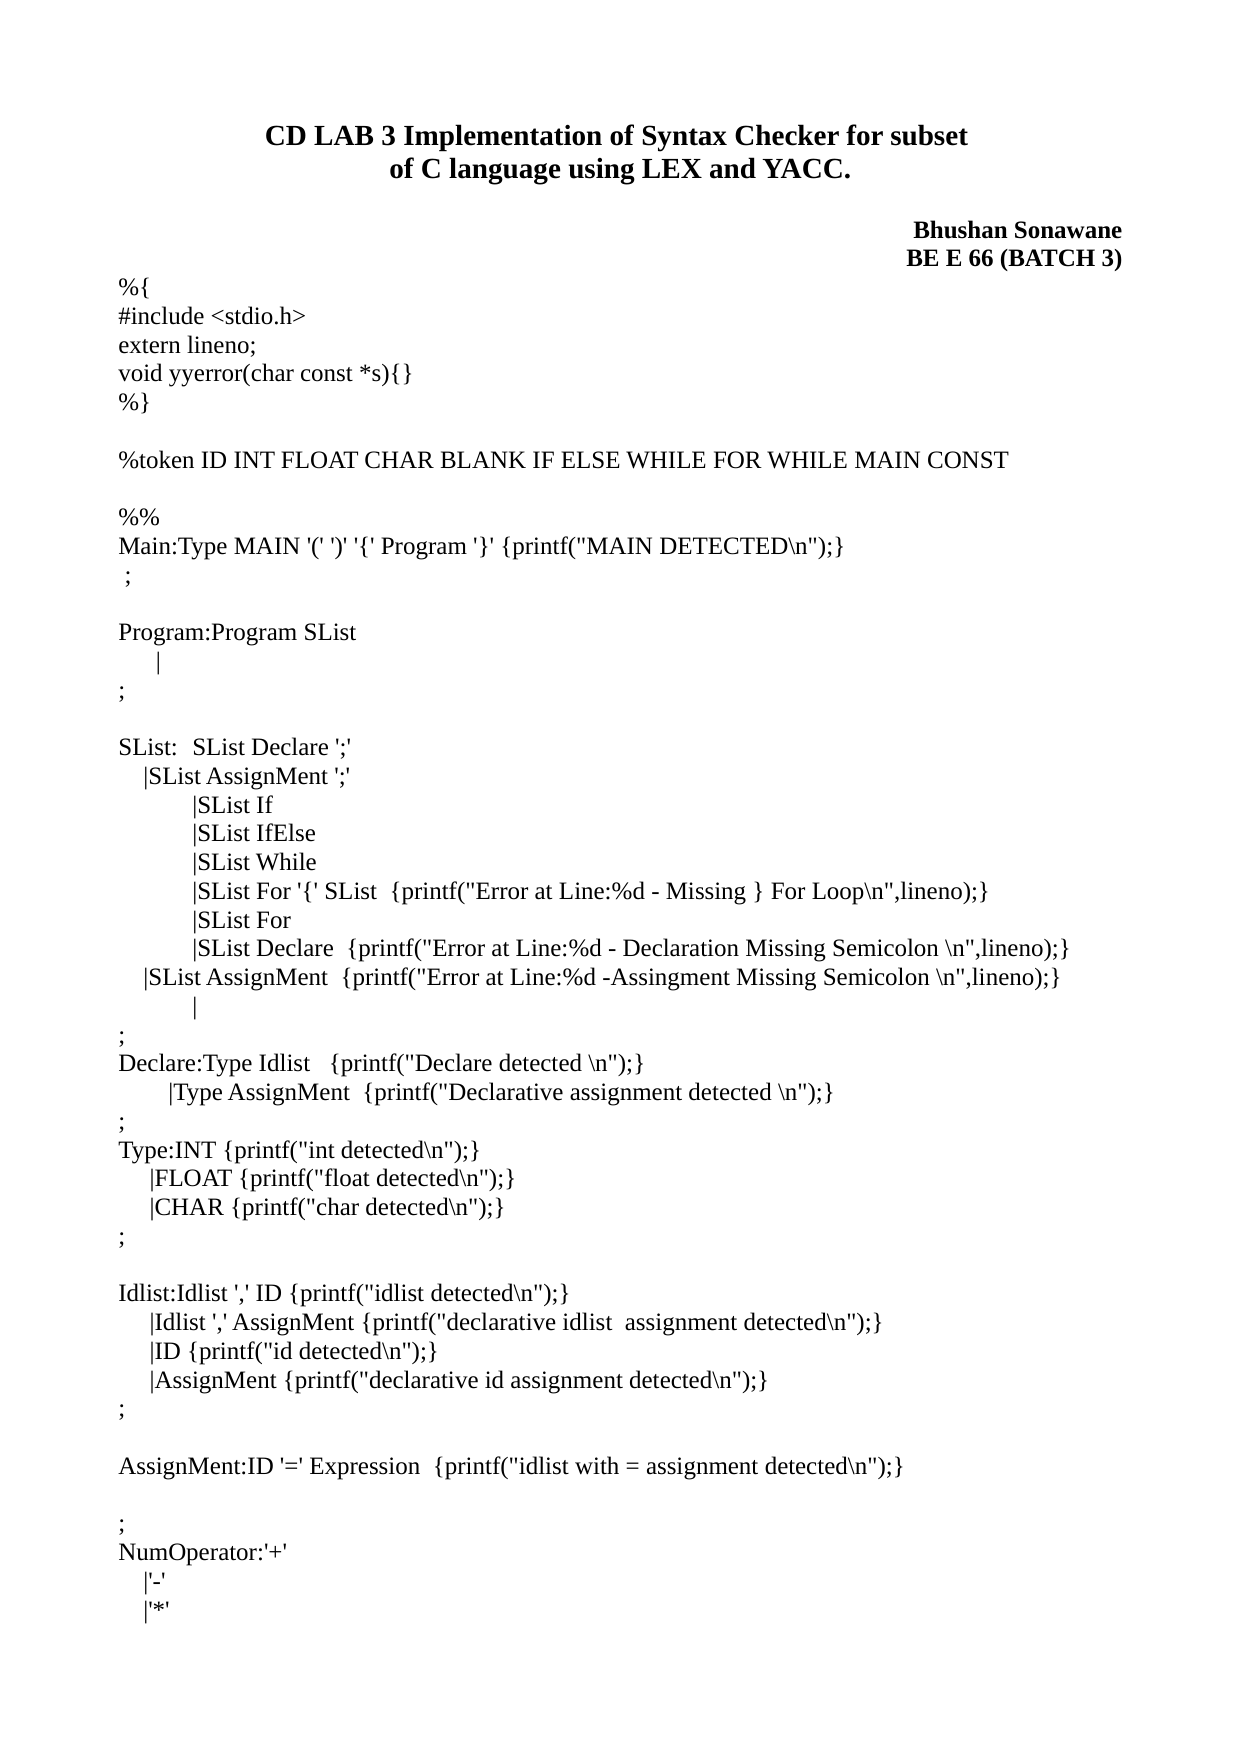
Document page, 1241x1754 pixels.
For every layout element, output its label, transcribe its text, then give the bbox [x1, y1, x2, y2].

text |SList IfElse [118, 818, 1122, 847]
text ; [118, 560, 1122, 588]
text %} [118, 387, 1122, 416]
text |ID {printf("id detected\n");} [118, 1336, 1122, 1365]
text |Idlist ',' AssignMent {printf("declarative idlist assignment detected\n");} [118, 1307, 1122, 1336]
text extern lineno; [118, 330, 1122, 358]
text |AssignMent {printf("declarative id assignment detected\n");} [118, 1365, 1122, 1393]
text Declare:Type Idlist {printf("Declare detected \n");} [118, 1048, 1122, 1077]
text %{ [118, 272, 1122, 301]
text |CHAR {printf("char detected\n");} [118, 1192, 1122, 1221]
text NumOperator:'+' [118, 1537, 1122, 1566]
text %% [118, 502, 1122, 531]
text |'-' [118, 1566, 1122, 1595]
text %token ID INT FLOAT CHAR BLANK IF ELSE WHILE FOR WHILE MAIN CONST [118, 445, 1122, 473]
text |SList If [118, 790, 1122, 818]
text | [118, 646, 1122, 675]
text void yyerror(char const *s){} [118, 358, 1122, 387]
text BE E 66 (BATCH 3) [118, 243, 1122, 272]
text |FLOAT {printf("float detected\n");} [118, 1163, 1122, 1192]
text ; [118, 1508, 1122, 1537]
text ; [118, 1393, 1122, 1422]
text Program:Program SList [118, 617, 1122, 646]
text |SList While [118, 847, 1122, 876]
text ; [118, 1106, 1122, 1135]
text |SList AssignMent {printf("Error at Line:%d -Assingment Missing Semicolon \n",lineno);} [118, 962, 1122, 991]
text ; [118, 1020, 1122, 1048]
text SList: SList Declare ';' [118, 732, 1122, 761]
text Main:Type MAIN '(' ')' '{' Program '}' {printf("MAIN DETECTED\n");} [118, 531, 1122, 560]
text AssignMent:ID '=' Expression {printf("idlist with = assignment detected\n");} [118, 1451, 1122, 1480]
text ; [118, 1221, 1122, 1250]
text Idlist:Idlist ',' ID {printf("idlist detected\n");} [118, 1278, 1122, 1307]
text |SList AssignMent ';' [118, 761, 1122, 790]
text Type:INT {printf("int detected\n");} [118, 1135, 1122, 1163]
text #include <stdio.h> [118, 301, 1122, 330]
text |SList Declare {printf("Error at Line:%d - Declaration Missing Semicolon \n",lineno);} [118, 933, 1122, 962]
text |'*' [118, 1595, 1122, 1623]
text Bhushan Sonawane [118, 215, 1122, 243]
text |SList For [118, 905, 1122, 933]
text ; [118, 675, 1122, 703]
text |SList For '{' SList {printf("Error at Line:%d - Missing } For Loop\n",lineno);} [118, 876, 1122, 905]
text |Type AssignMent {printf("Declarative assignment detected \n");} [118, 1077, 1122, 1106]
text | [118, 991, 1122, 1020]
